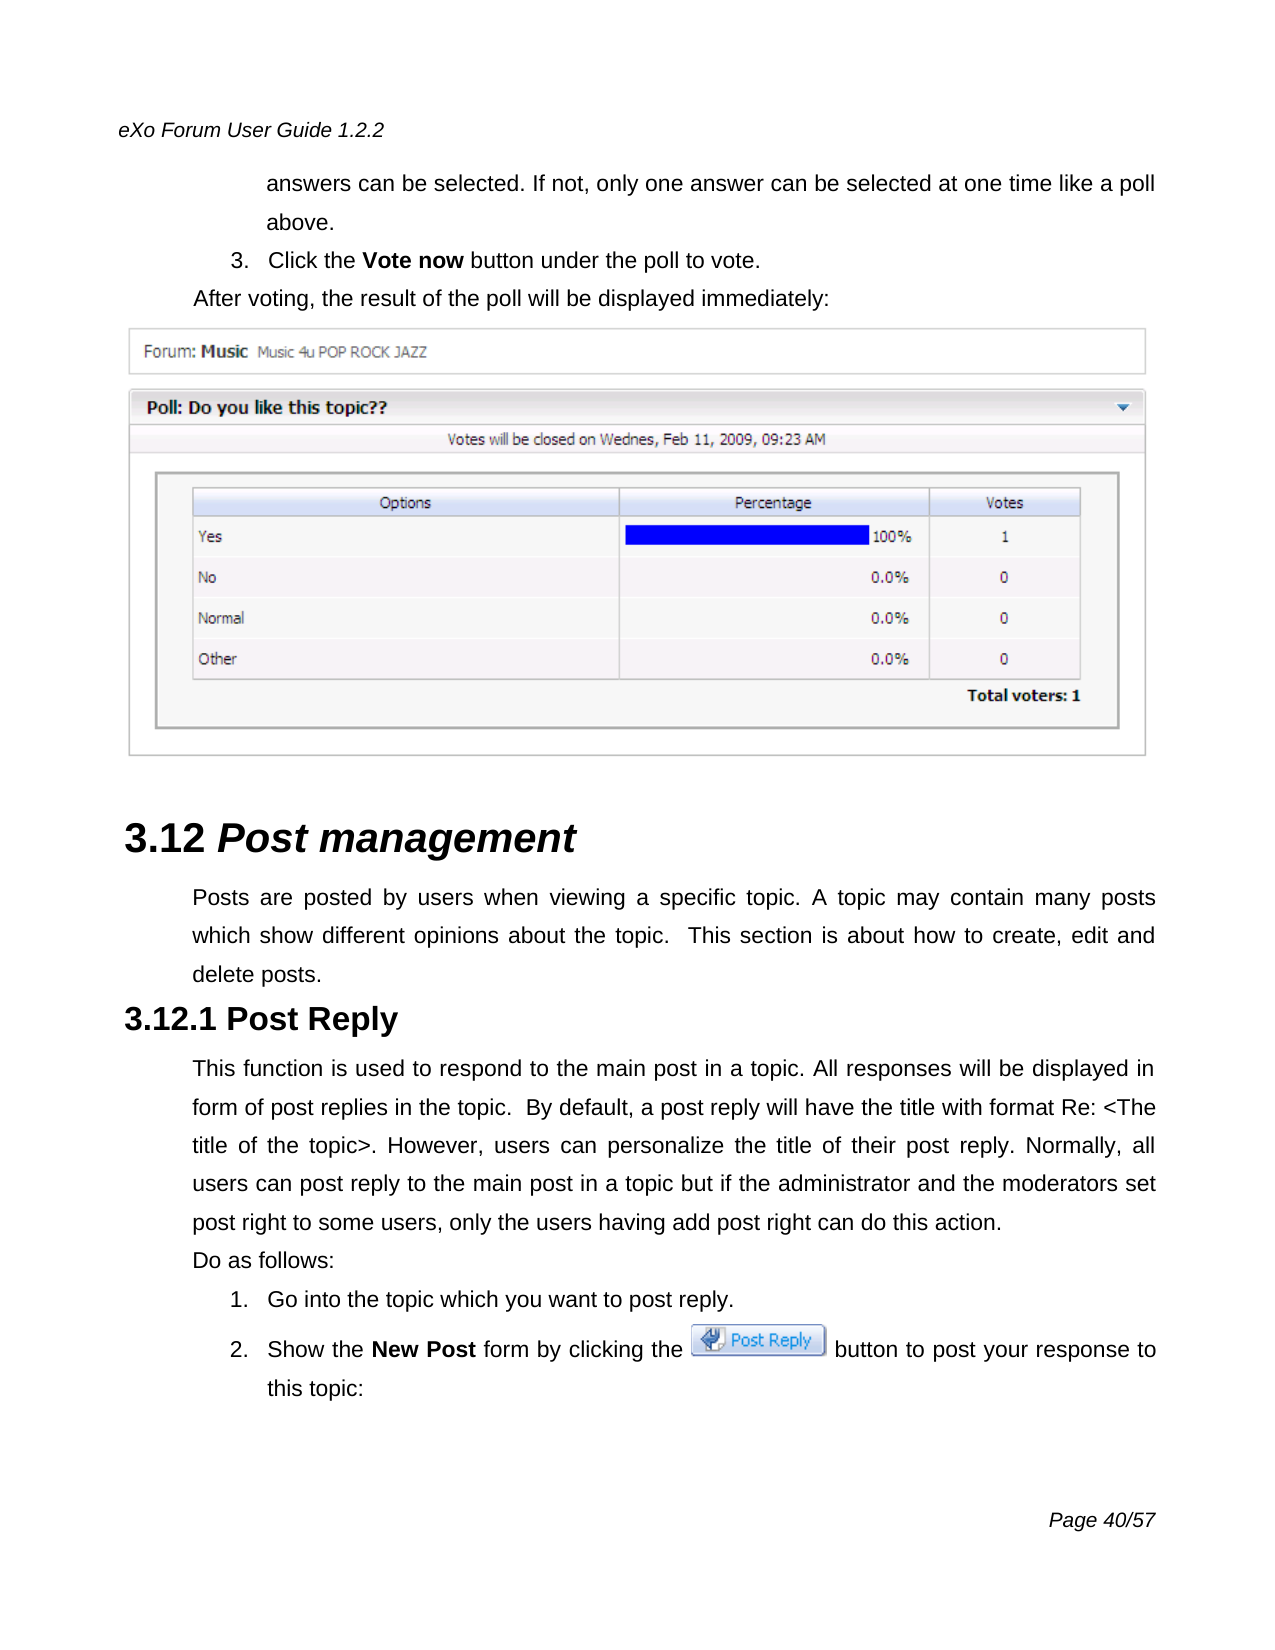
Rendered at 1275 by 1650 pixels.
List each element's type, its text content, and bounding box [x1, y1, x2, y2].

list After voting, the result of the poll will be displayed immediately: [156, 286, 1157, 312]
picture [126, 324, 1149, 759]
list answers can be selected. If not, only one answer can be selected at one time like a poll above. [228, 171, 1157, 235]
text Posts are posted by users when viewing a specific topic. A topic may contain many posts which show different opinions about the topic. This section is about how to create, edit and delete posts. [192, 884, 1157, 987]
subtitle Post management [124, 815, 1157, 861]
list Show the New Post form by clicking the button to post your response to this topic: [229, 1325, 1157, 1401]
subtitle Post Reply [124, 1000, 1157, 1037]
list Go into the topic which you want to post reply. [229, 1286, 1157, 1312]
text Do as follows: [192, 1248, 1157, 1273]
list Click the Vote now button under the poll to vote. [230, 248, 1157, 273]
text This function is used to respond to the main post in a topic. All responses will be displayed in form of post replies in the topic. By default, a post reply will have the title with format Re: <The title of the topic>. However, users can personalize the title of their post reply. Normally, all users can post reply to the main post in a topic but if the administrator and the moderators set post right to some users, only the users having add post right can do this action. [192, 1056, 1157, 1235]
picture [691, 1324, 827, 1358]
